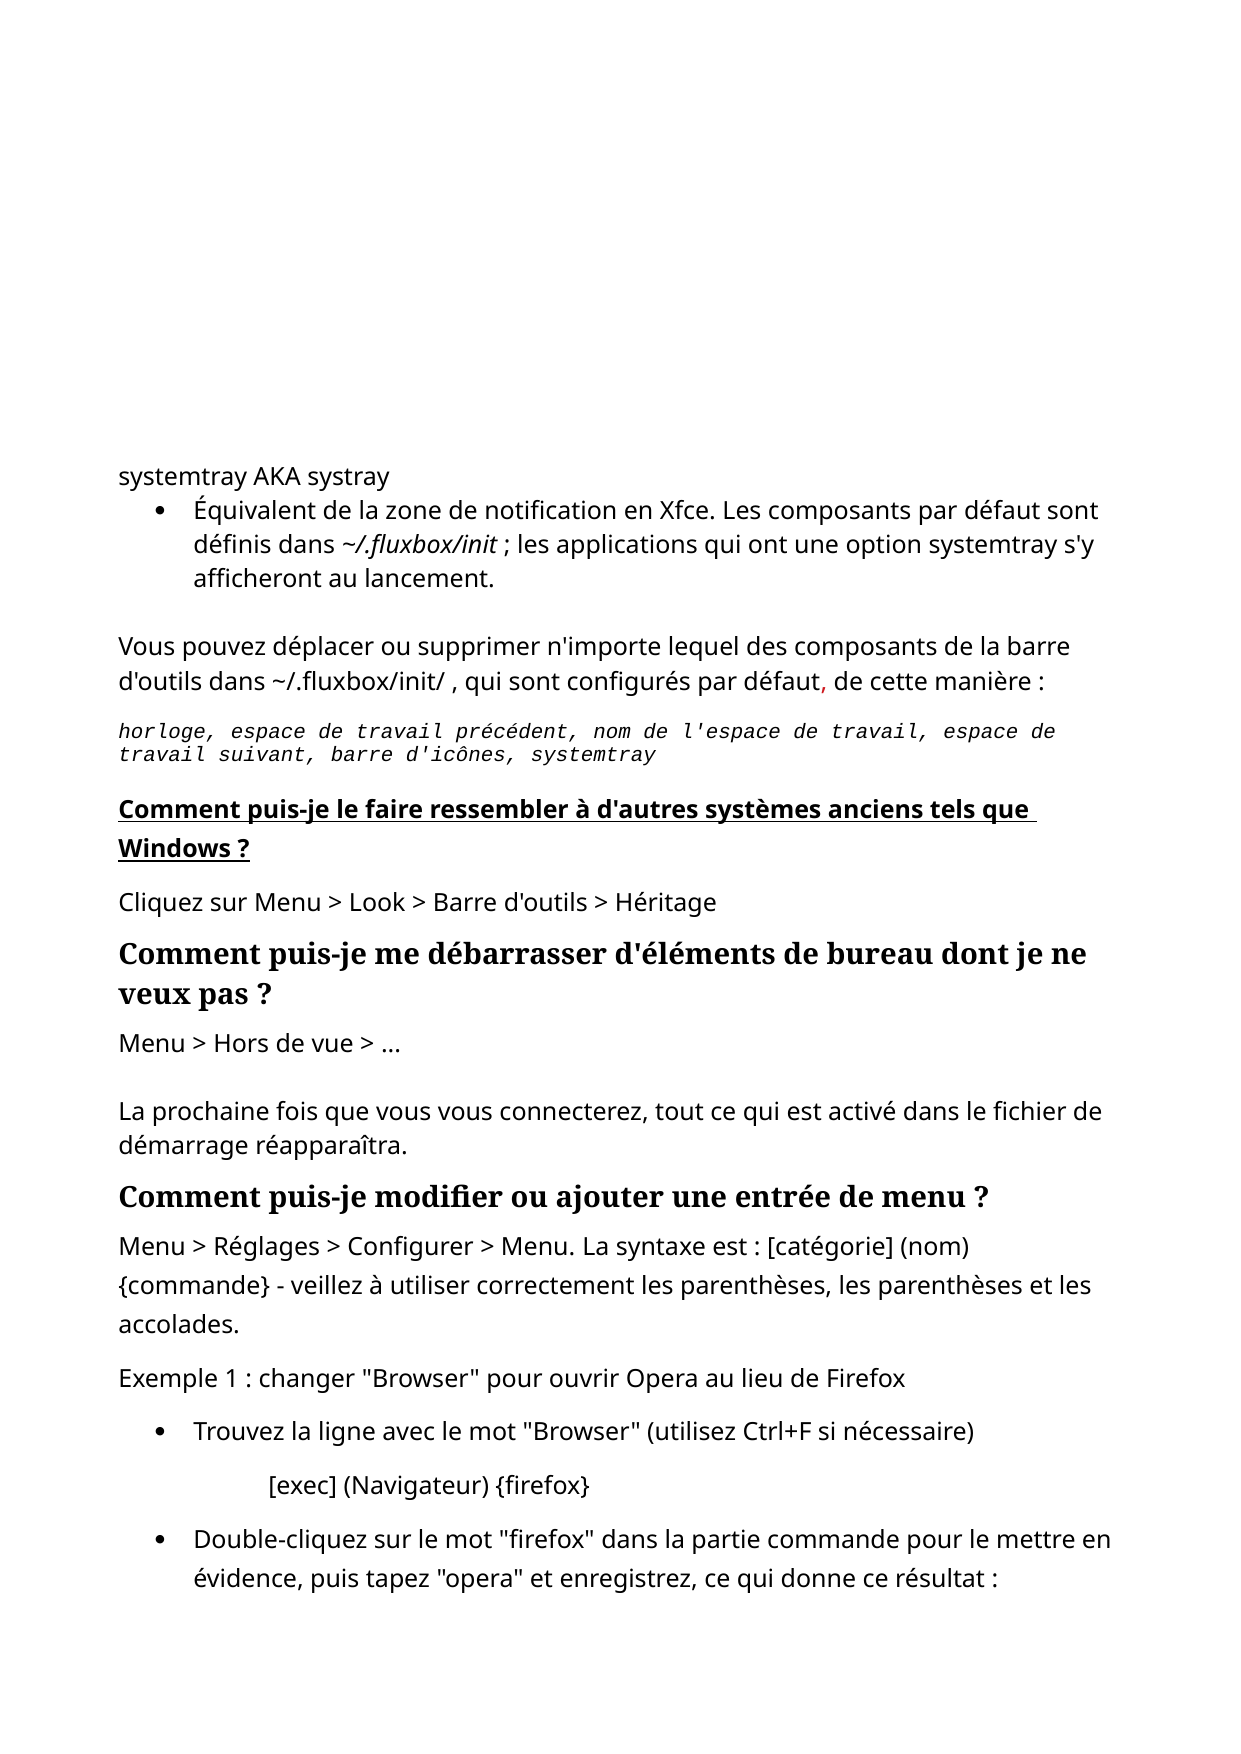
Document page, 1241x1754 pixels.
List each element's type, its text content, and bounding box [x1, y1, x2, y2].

text systemtray AKA systray [118, 459, 1122, 493]
text Vous pouvez déplacer ou supprimer n'importe lequel des composants de la barre d'outils dans ~/.fluxbox/init/ , qui sont configurés par défaut, de cette manière : [118, 629, 1122, 697]
text La prochaine fois que vous vous connecterez, tout ce qui est activé dans le fichier de démarrage réapparaîtra. [118, 1093, 1122, 1161]
text Menu > Hors de vue > ... [118, 1025, 1122, 1059]
text horloge, espace de travail précédent, nom de l'espace de travail, espace de travail suivant, barre d'icônes, systemtray [118, 721, 1122, 768]
text Exemple 1 : changer "Browser" pour ouvrir Opera au lieu de Firefox [118, 1360, 1122, 1394]
text Cliquez sur Menu > Look > Barre d'outils > Héritage [118, 885, 1122, 919]
text Comment puis-je le faire ressembler à d'autres systèmes anciens tels que Windows ? [118, 792, 1122, 865]
text Menu > Réglages > Configurer > Menu. La syntaxe est : [catégorie] (nom) {commande} - veillez à utiliser correctement les parenthèses, les parenthèses et les accolades. [118, 1228, 1122, 1341]
text [exec] (Navigateur) {firefox} [118, 1468, 1122, 1502]
list Double-cliquez sur le mot "firefox" dans la partie commande pour le mettre en évidence, puis tapez "opera" et enregistrez, ce qui donne ce résultat : [156, 1522, 1122, 1595]
list Équivalent de la zone de notification en Xfce. Les composants par défaut sont définis dans ~/.fluxbox/init ; les applications qui ont une option systemtray s'y afficheront au lancement. [156, 493, 1122, 595]
subtitle Comment puis-je modifier ou ajouter une entrée de menu ? [118, 1176, 1122, 1216]
list Trouvez la ligne avec le mot "Browser" (utilisez Ctrl+F si nécessaire) [156, 1414, 1122, 1448]
subtitle Comment puis-je me débarrasser d'éléments de bureau dont je ne veux pas ? [118, 933, 1122, 1013]
